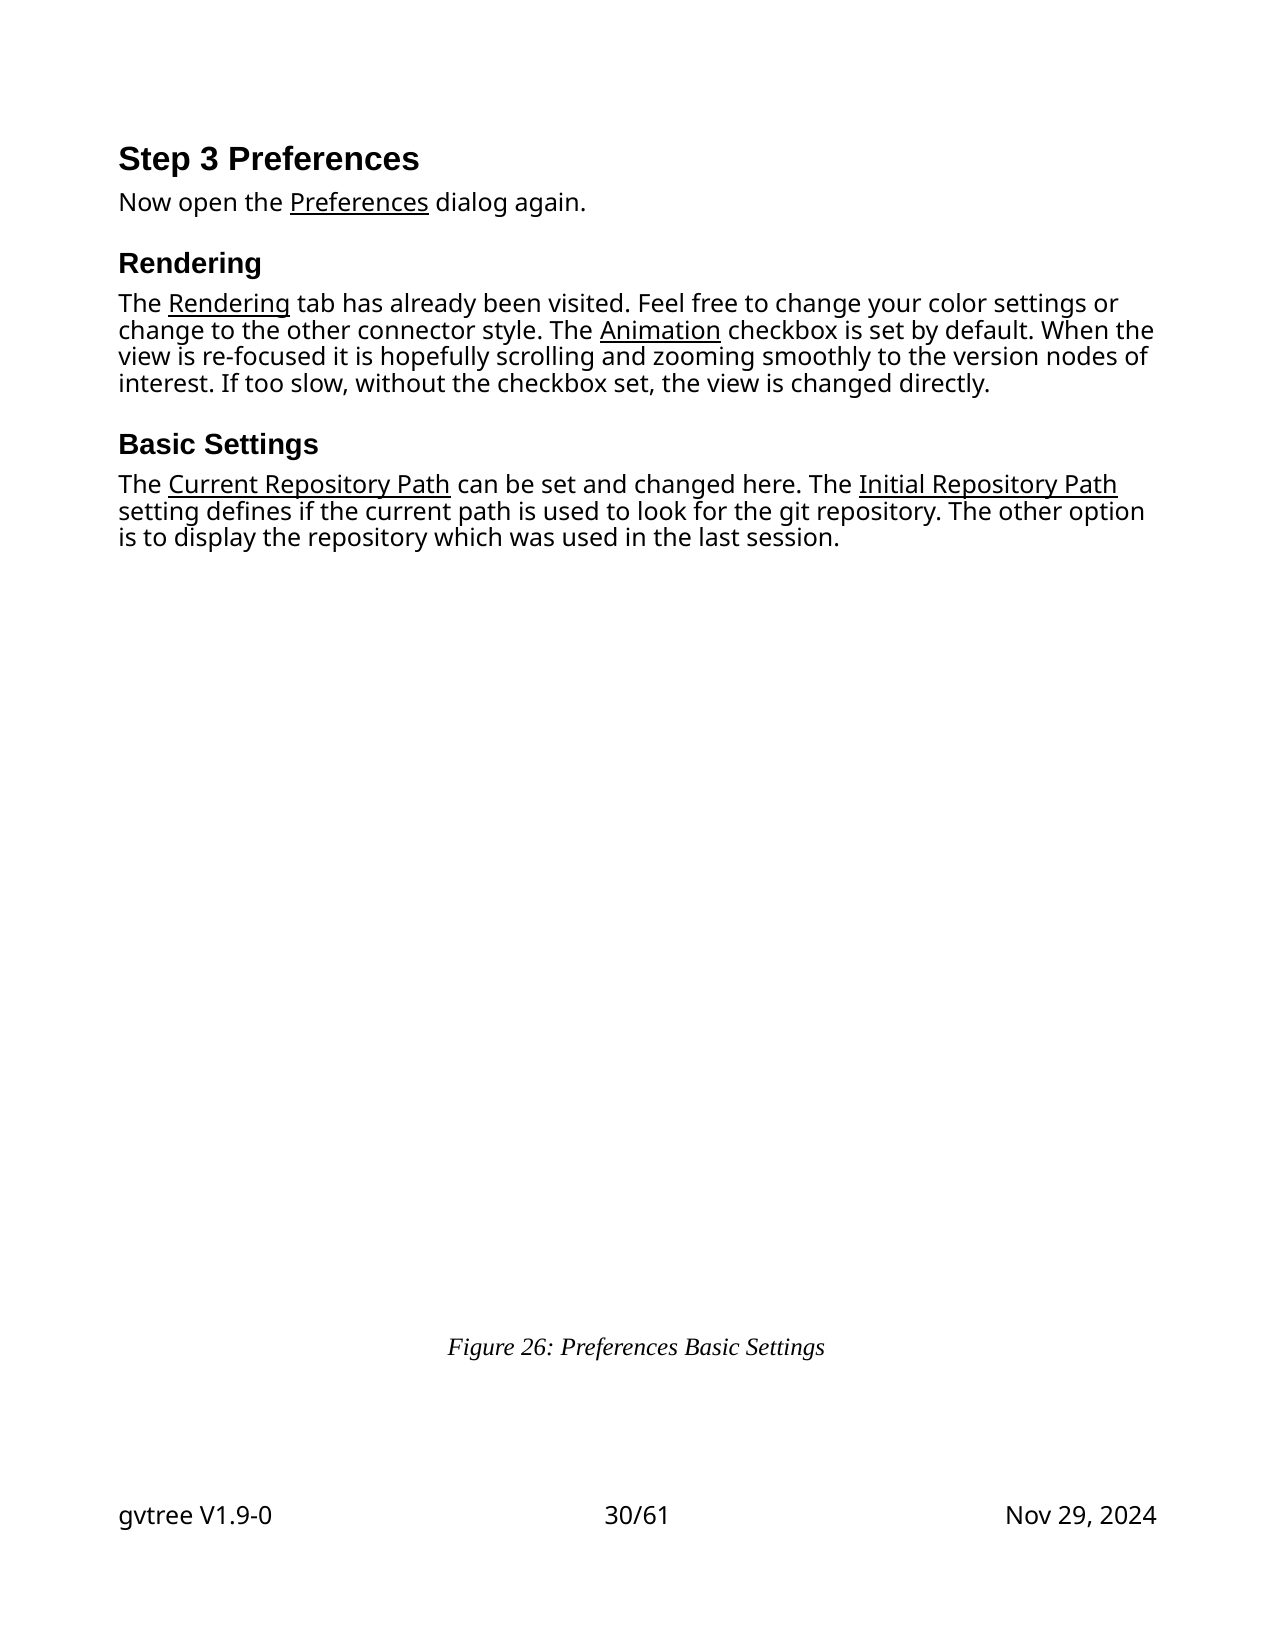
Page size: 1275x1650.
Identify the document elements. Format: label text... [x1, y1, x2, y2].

text The Current Repository Path can be set and changed here. The Initial Repository Path setting defines if the current path is used to look for the git repository. The other option is to display the repository which was used in the last session. [118, 473, 1157, 552]
text Figure 26: Preferences Basic Settings [199, 579, 1075, 1361]
subtitle Rendering [118, 246, 1157, 279]
text Now open the Preferences dialog again. [118, 190, 1157, 217]
subtitle Step 3 Preferences [118, 139, 1157, 178]
text The Rendering tab has already been visited. Feel free to change your color settings or change to the other connector style. The Animation checkbox is set by default. When the view is re-focused it is hopefully scrolling and zooming smoothly to the version nodes of interest. If too slow, without the checkbox set, the view is changed directly. [118, 292, 1157, 398]
subtitle Basic Settings [118, 427, 1157, 460]
